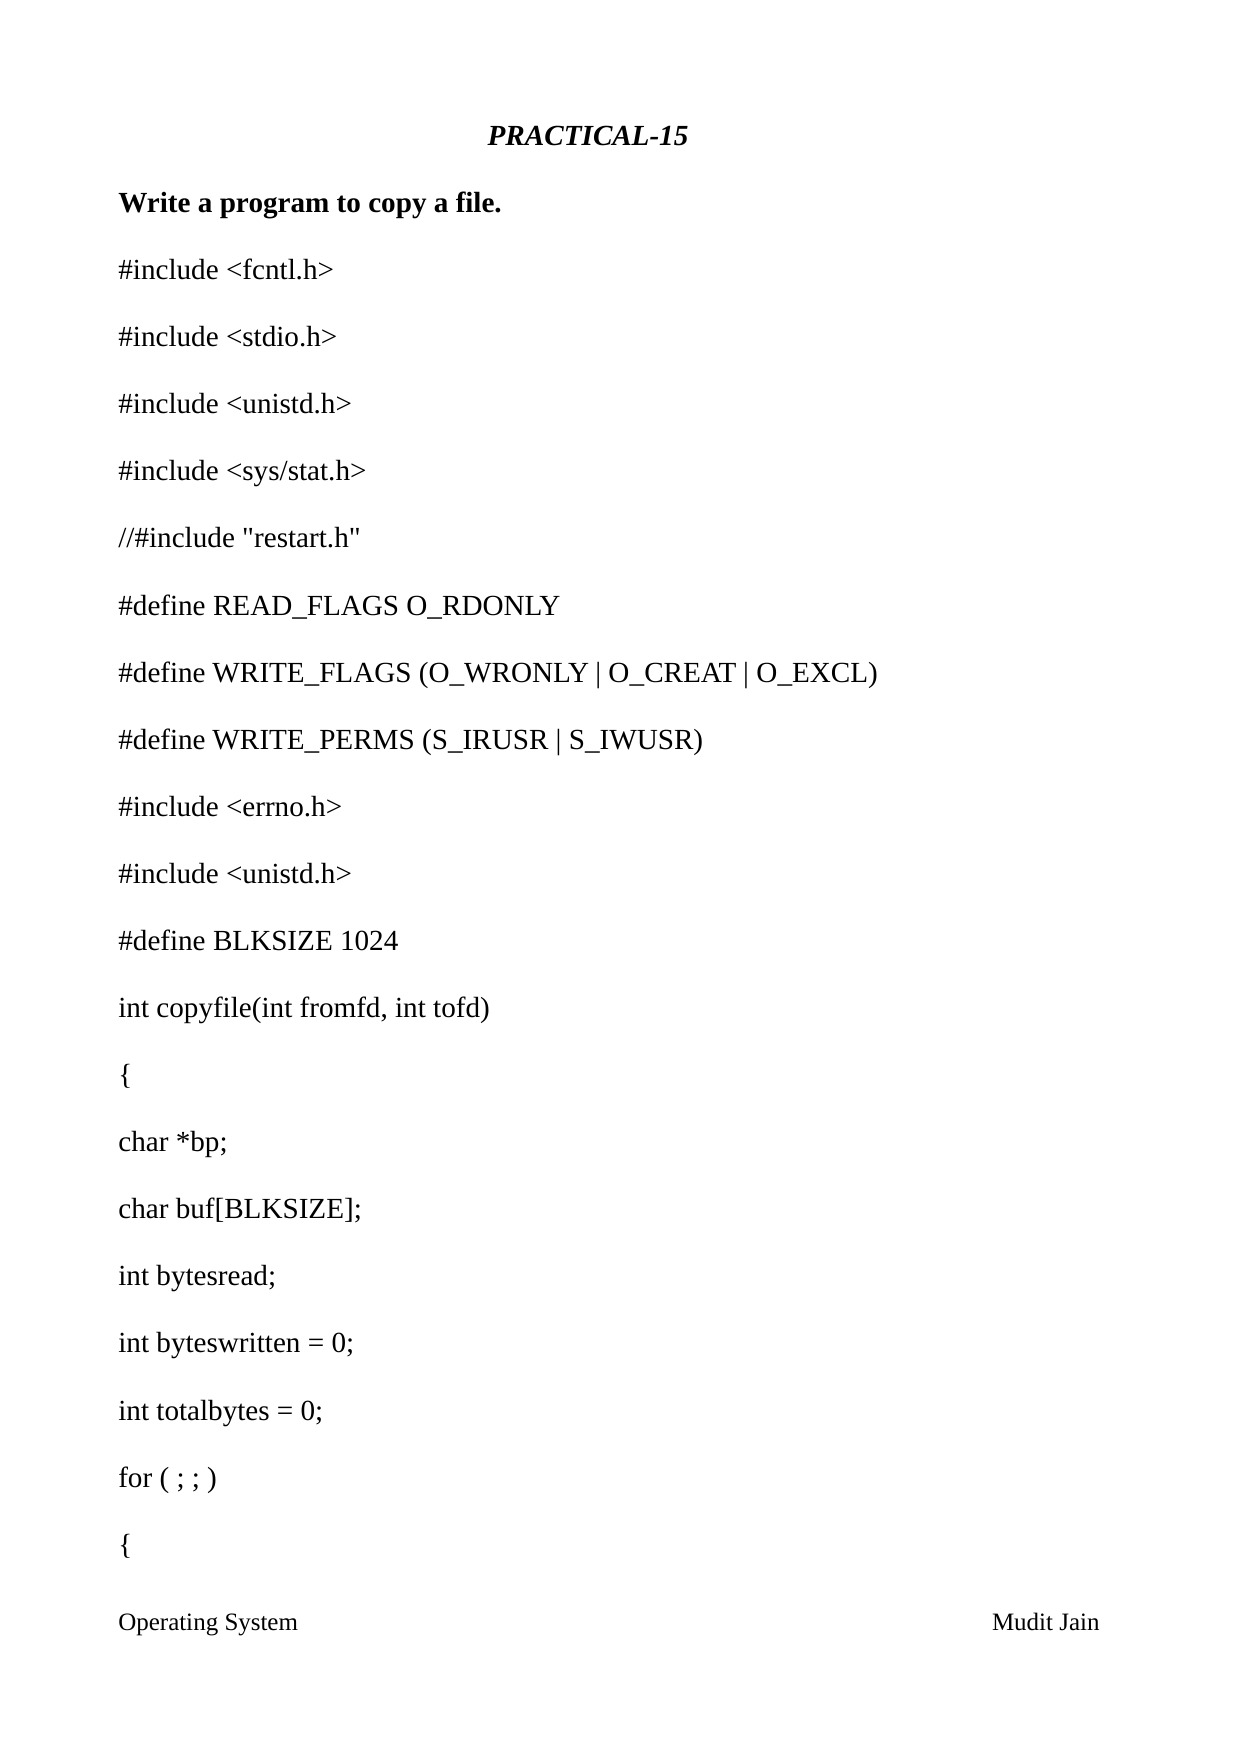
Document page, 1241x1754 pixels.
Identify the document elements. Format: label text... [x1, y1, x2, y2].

text #define WRITE_FLAGS (O_WRONLY | O_CREAT | O_EXCL) [118, 655, 1122, 688]
text #include <fcntl.h> [118, 252, 1122, 286]
text { [118, 1527, 1122, 1560]
text int byteswritten = 0; [118, 1326, 1122, 1359]
text Write a program to copy a file. [118, 185, 1122, 219]
text #define BLKSIZE 1024 [118, 923, 1122, 957]
text int totalbytes = 0; [118, 1393, 1122, 1426]
text char *bp; [118, 1124, 1122, 1158]
text //#include "restart.h" [118, 521, 1122, 554]
text char buf[BLKSIZE]; [118, 1191, 1122, 1225]
text { [118, 1057, 1122, 1091]
text #include <stdio.h> [118, 319, 1122, 353]
text int bytesread; [118, 1258, 1122, 1292]
text PRACTICAL-15 [118, 118, 1122, 152]
text #define READ_FLAGS O_RDONLY [118, 588, 1122, 621]
text #define WRITE_PERMS (S_IRUSR | S_IWUSR) [118, 722, 1122, 755]
text #include <unistd.h> [118, 856, 1122, 889]
text #include <unistd.h> [118, 386, 1122, 420]
text int copyfile(int fromfd, int tofd) [118, 990, 1122, 1024]
text #include <errno.h> [118, 789, 1122, 822]
text #include <sys/stat.h> [118, 453, 1122, 487]
text for ( ; ; ) [118, 1460, 1122, 1493]
